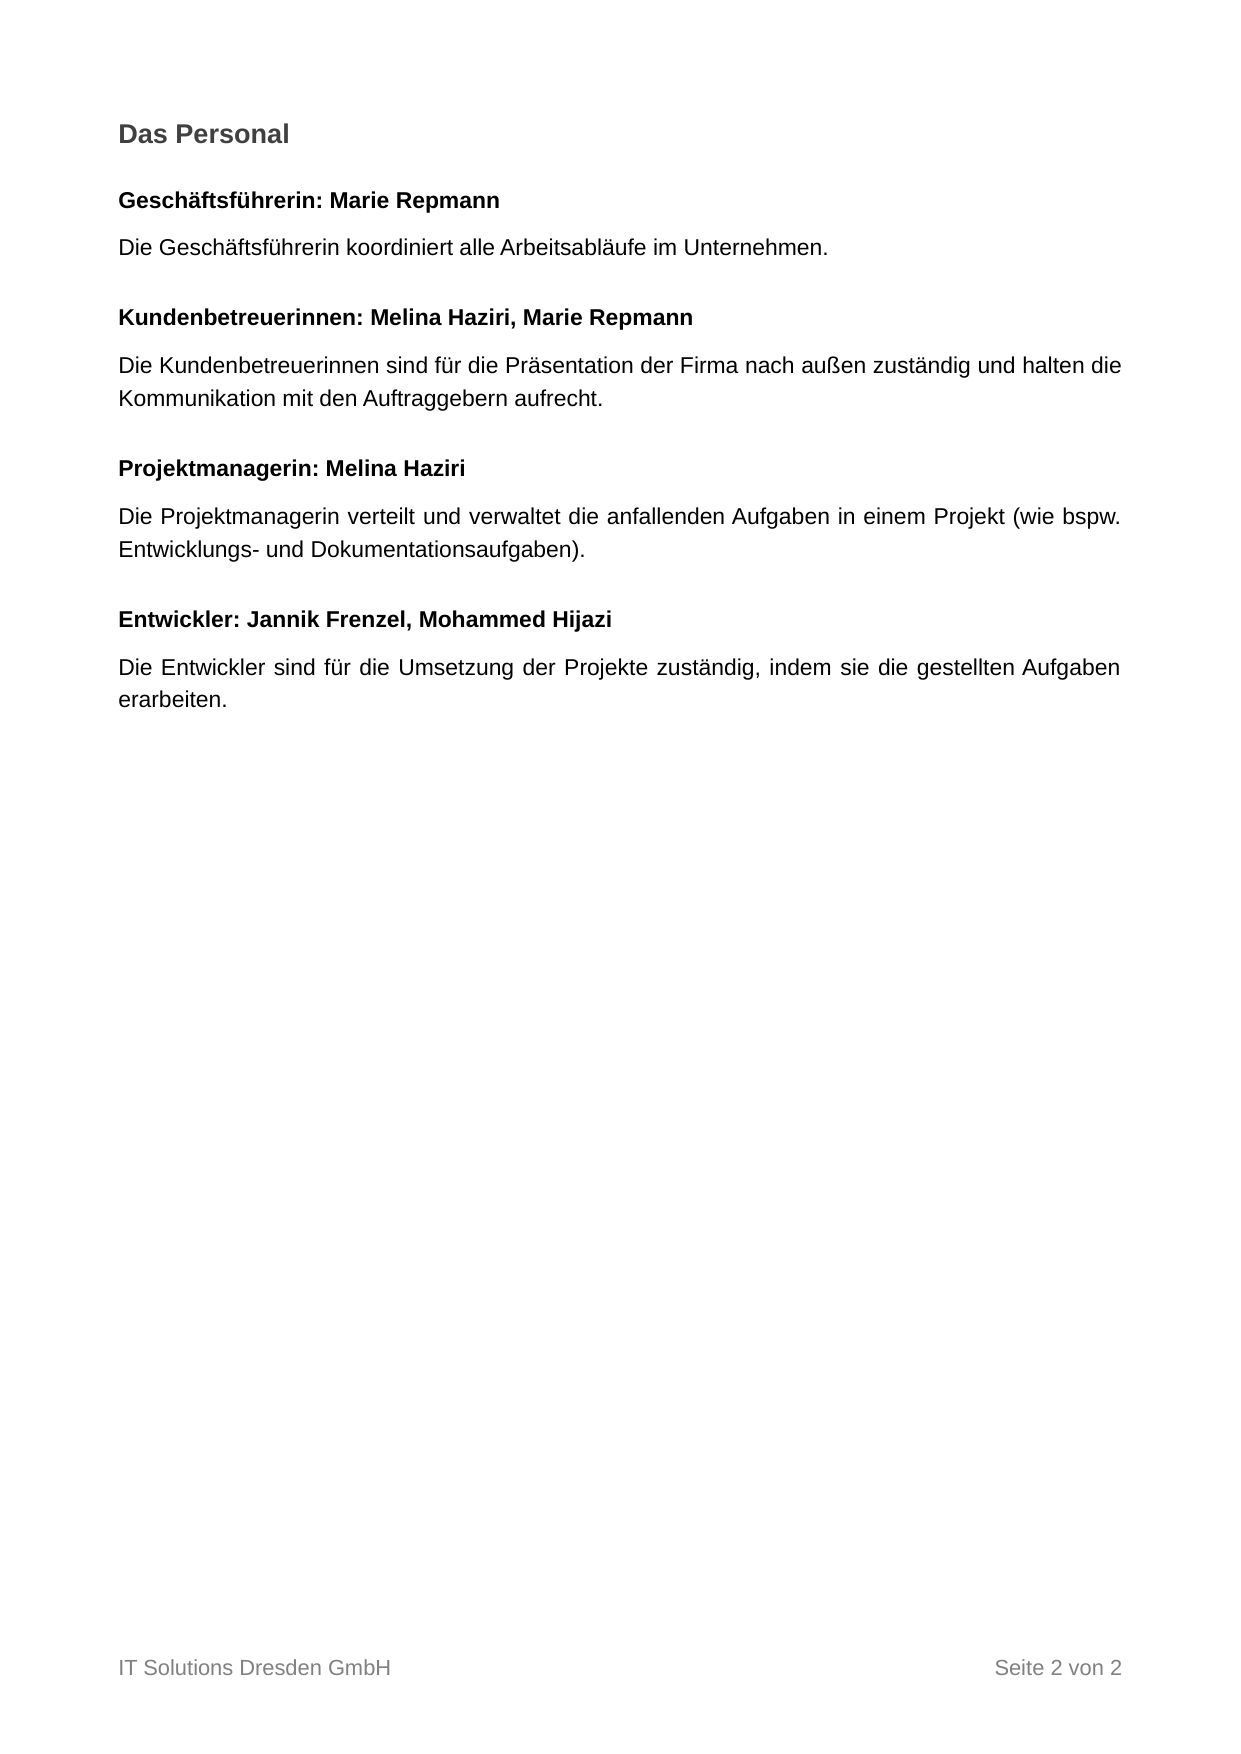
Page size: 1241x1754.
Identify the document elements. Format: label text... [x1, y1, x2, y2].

subtitle Das Personal [118, 118, 1122, 149]
text Die Entwickler sind für die Umsetzung der Projekte zuständig, indem sie die gestellten Aufgaben erarbeiten. [118, 653, 1122, 713]
text Die Projektmanagerin verteilt und verwaltet die anfallenden Aufgaben in einem Projekt (wie bspw. Entwicklungs- und Dokumentationsaufgaben). [118, 503, 1122, 562]
text Die Kundenbetreuerinnen sind für die Präsentation der Firma nach außen zuständig und halten die Kommunikation mit den Auftraggebern aufrecht. [118, 352, 1122, 411]
text Die Geschäftsführerin koordiniert alle Arbeitsabläufe im Unternehmen. [118, 234, 1122, 261]
subtitle Kundenbetreuerinnen: Melina Haziri, Marie Repmann [118, 304, 1122, 331]
subtitle Entwickler: Jannik Frenzel, Mohammed Hijazi [118, 606, 1122, 632]
subtitle Projektmanagerin: Melina Haziri [118, 455, 1122, 481]
subtitle Geschäftsführerin: Marie Repmann [118, 187, 1122, 213]
